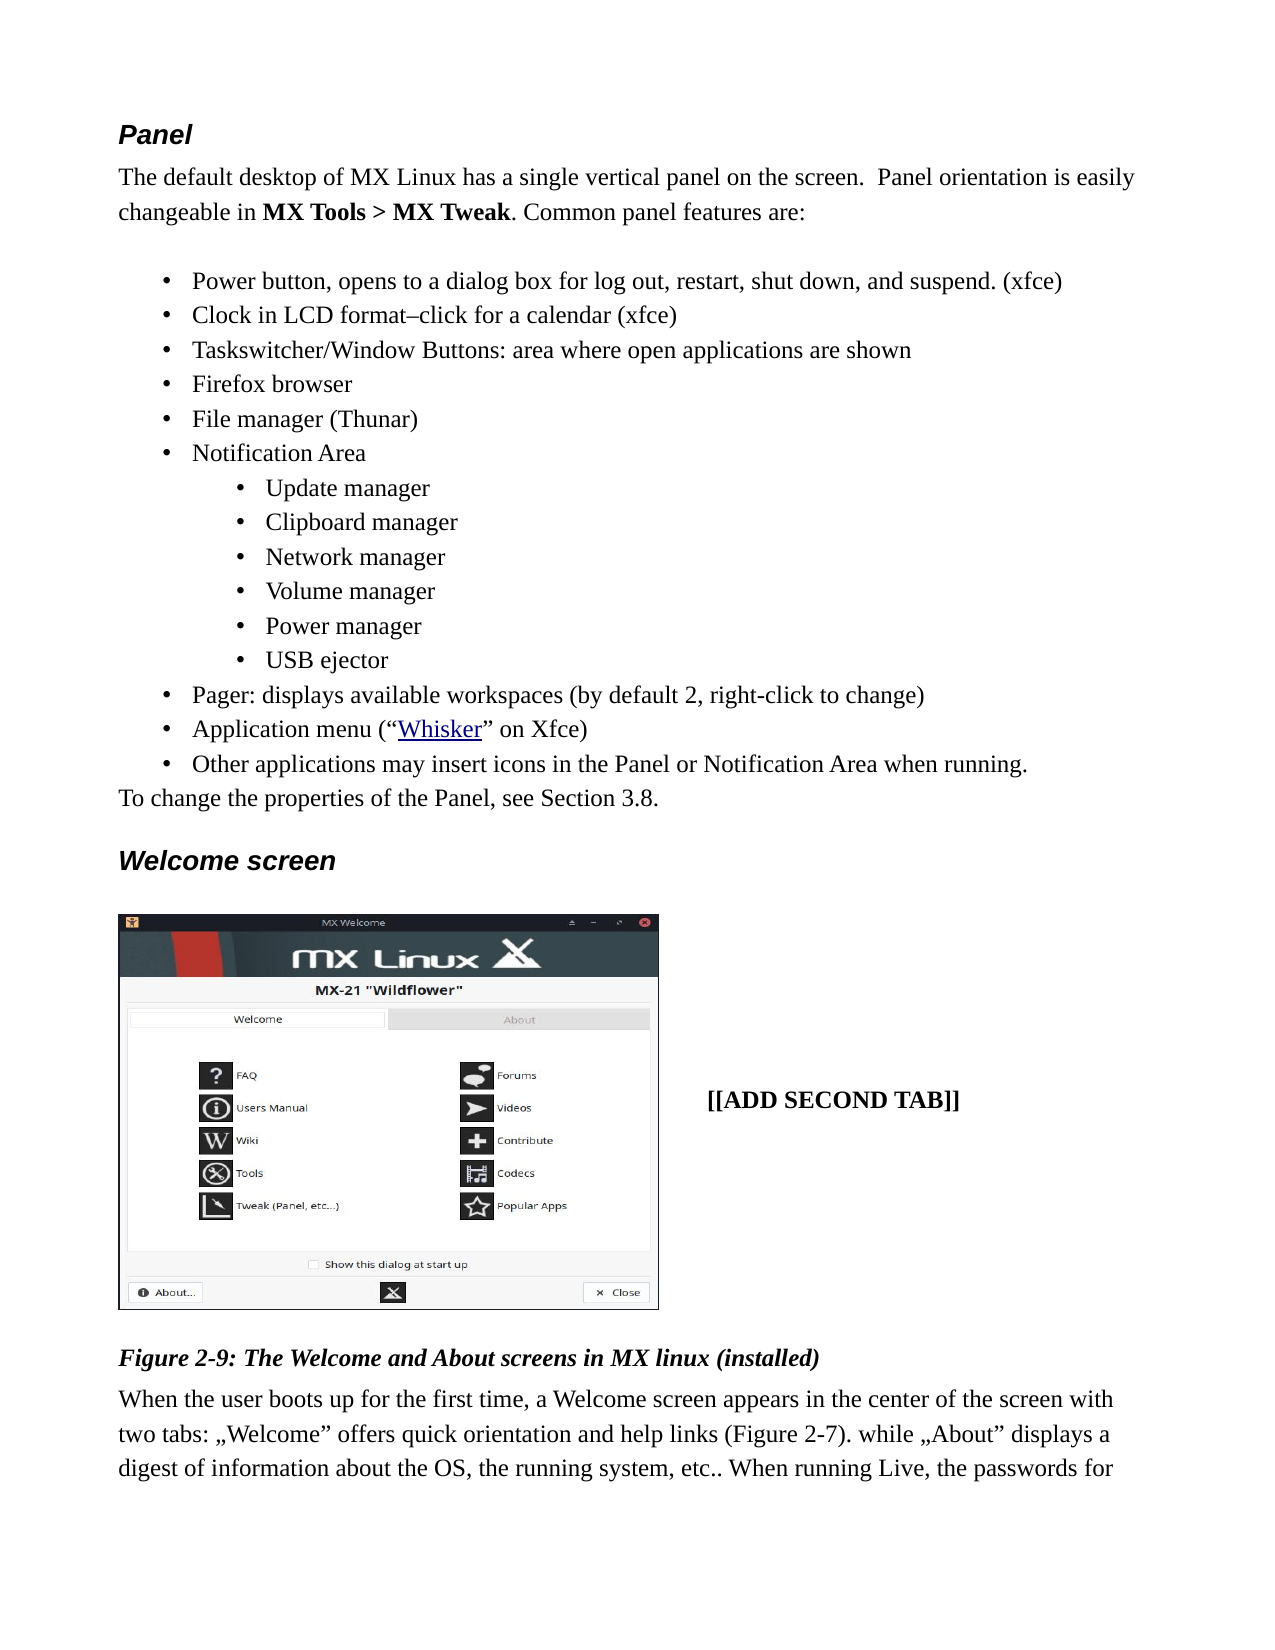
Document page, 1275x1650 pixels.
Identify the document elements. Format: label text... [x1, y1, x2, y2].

list File manager (Thunar) [162, 404, 1157, 433]
list Taskswitcher/Window Buttons: area where open applications are shown [162, 335, 1157, 364]
text To change the properties of the Panel, see Section 3.8. [118, 783, 1157, 812]
list Clock in LCD format–click for a calendar (xfce) [162, 300, 1157, 329]
list Volume manager [236, 576, 1157, 605]
list Application menu (“Whisker” on Xfce) [162, 714, 1157, 743]
list Power button, opens to a dialog box for log out, restart, shut down, and suspend. (xfce) [162, 266, 1157, 295]
list USB ejector [236, 645, 1157, 674]
text Figure 2-9: The Welcome and About screens in MX linux (installed) [118, 1343, 1157, 1372]
list Clipboard manager [236, 507, 1157, 536]
list Pager: displays available workspaces (by default 2, right-click to change) [162, 680, 1157, 708]
subtitle Panel [118, 118, 1157, 150]
list Notification Area [162, 438, 1157, 467]
text When the user boots up for the first time, a Welcome screen appears in the center of the screen with two tabs: „Welcome” offers quick orientation and help links (Figure 2-7). while „About” displays a digest of information about the OS, the running system, etc.. When running Live, the passwords for [118, 1384, 1157, 1482]
list Update manager [236, 473, 1157, 502]
subtitle Welcome screen [118, 845, 1157, 877]
list Network manager [236, 542, 1157, 571]
text [[ADD SECOND TAB]] [676, 1085, 1157, 1114]
list Other applications may insert icons in the Panel or Notification Area when running. [162, 749, 1157, 777]
list Power manager [236, 611, 1157, 639]
list Firefox browser [162, 369, 1157, 398]
text The default desktop of MX Linux has a single vertical panel on the screen. Panel orientation is easily changeable in MX Tools > MX Tweak. Common panel features are: [118, 162, 1157, 226]
picture [118, 914, 659, 1310]
